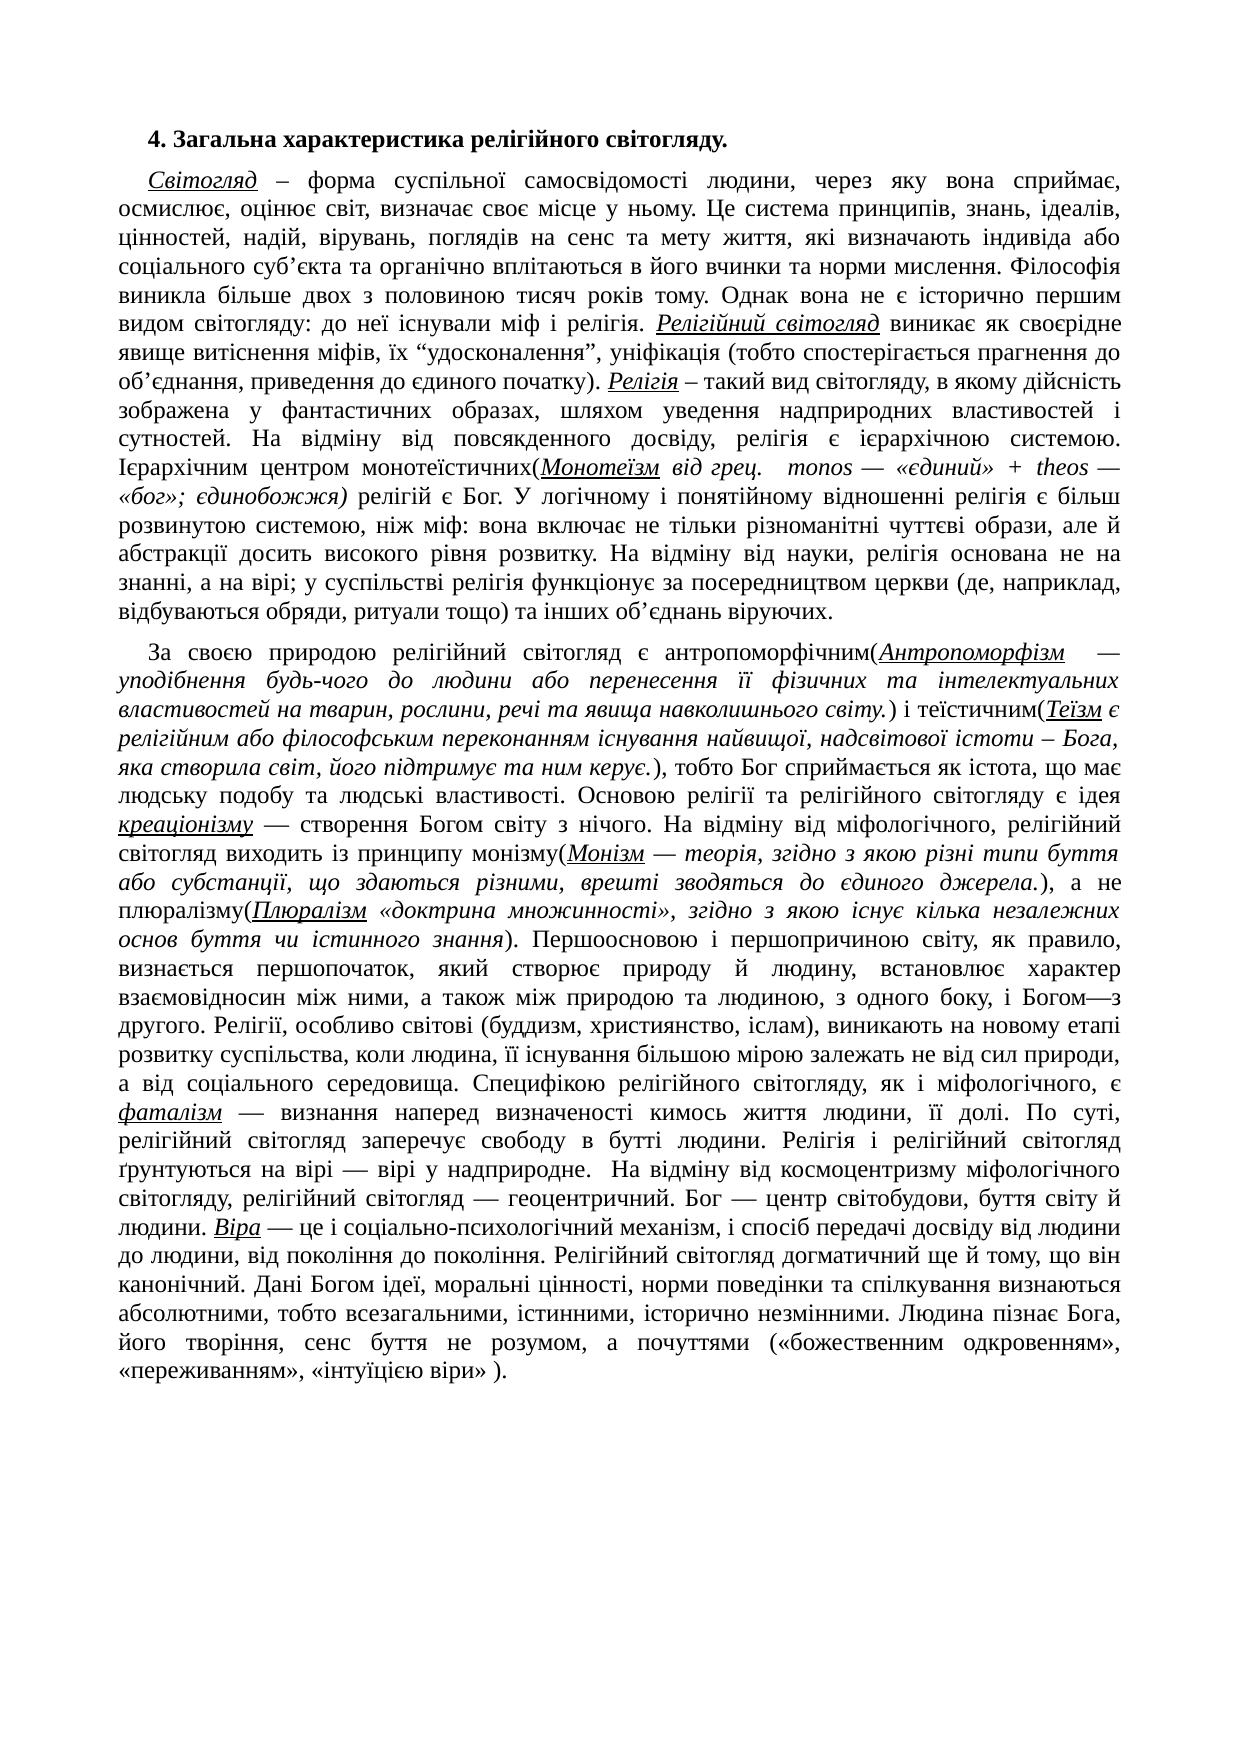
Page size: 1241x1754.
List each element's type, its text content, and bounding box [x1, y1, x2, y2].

text Світогляд – форма суспільної самосвідомості людини, через яку вона сприймає, осмислює, оцінює світ, визначає своє місце у ньому. Це система принципів, знань, ідеалів, цінностей, надій, вірувань, поглядів на сенс та мету життя, які визначають індивіда або соціального суб’єкта та органічно вплітаються в його вчинки та норми мислення. Філософія виникла більше двох з половиною тисяч років тому. Однак вона не є історично першим видом світогляду: до неї існували міф і релігія. Релігійний світогляд виникає як своєрідне явище витіснення міфів, їх “удосконалення”, уніфікація (тобто спостерігається прагнення до об’єднання, приведення до єдиного початку). Релігія – такий вид світогляду, в якому дійсність зображена у фантастичних образах, шляхом уведення надприродних властивостей і сутностей. На відміну від повсякденного досвіду, релігія є ієрархічною системою. Ієрархічним центром монотеїстичних(Монотеїзм від грец. monos — «єдиний» + theos — «бог»; єдинобожжя) релігій є Бог. У логічному і понятійному відношенні релігія є більш розвинутою системою, ніж міф: вона включає не тільки різноманітні чуттєві образи, але й абстракції досить високого рівня розвитку. На відміну від науки, релігія основана не на знанні, а на вірі; у суспільстві релігія функціонує за посередництвом церкви (де, наприклад, відбуваються обряди, ритуали тощо) та інших об’єднань віруючих. [118, 165, 1122, 625]
text За своєю природою релігійний світогляд є антропоморфічним(Антропоморфізм — уподібнення будь-чого до людини або перенесення її фізичних та інтелектуальних властивостей на тварин, рослини, речі та явища навколишнього світу.) і теїстичним(Теїзм є релігійним або філософським переконанням існування найвищої, надсвітової істоти – Бога, яка створила світ, його підтримує та ним керує.), тобто Бог сприймається як істота, що має людську подобу та людські властивості. Основою релігії та релігійного світогляду є ідея креаціонізму — створення Богом світу з нічого. На відміну від міфологічного, релігійний світогляд виходить із принципу монізму(Монізм — теорія, згідно з якою різні типи буття або субстанції, що здаються різними, врешті зводяться до єдиного джерела.), а не плюралізму(Плюралізм «доктрина множинності», згідно з якою існує кілька незалежних основ буття чи істинного знання). Першоосновою і першопричиною світу, як правило, визнається першопочаток, який створює природу й людину, встановлює характер взаємовідносин між ними, а також між природою та людиною, з одного боку, і Богом—з другого. Релігії, особливо світові (буддизм, християнство, іслам), виникають на новому етапі розвитку суспільства, коли людина, її існування більшою мірою залежать не від сил природи, а від соціального середовища. Специфікою релігійного світогляду, як і міфологічного, є фаталізм — визнання наперед визначеності кимось життя людини, її долі. По суті, релігійний світогляд заперечує свободу в бутті людини. Релігія і релігійний світогляд ґрунтуються на вірі — вірі у надприродне. На відміну від космоцентризму міфологічного світогляду, релігійний світогляд — геоцентричний. Бог — центр світобудови, буття світу й людини. Віра — це і соціально-психологічний механізм, і спосіб передачі досвіду від людини до людини, від покоління до покоління. Релігійний світогляд догматичний ще й тому, що він канонічний. Дані Богом ідеї, моральні цінності, норми поведінки та спілкування визнаються абсолютними, тобто всезагальними, істинними, історично незмінними. Людина пізнає Бога, його творіння, сенс буття не розумом, а почуттями («божественним одкровенням», «переживанням», «інтуїцією віри» ). [118, 637, 1122, 1384]
text 4. Загальна характеристика релігійного світогляду. [118, 124, 1122, 153]
